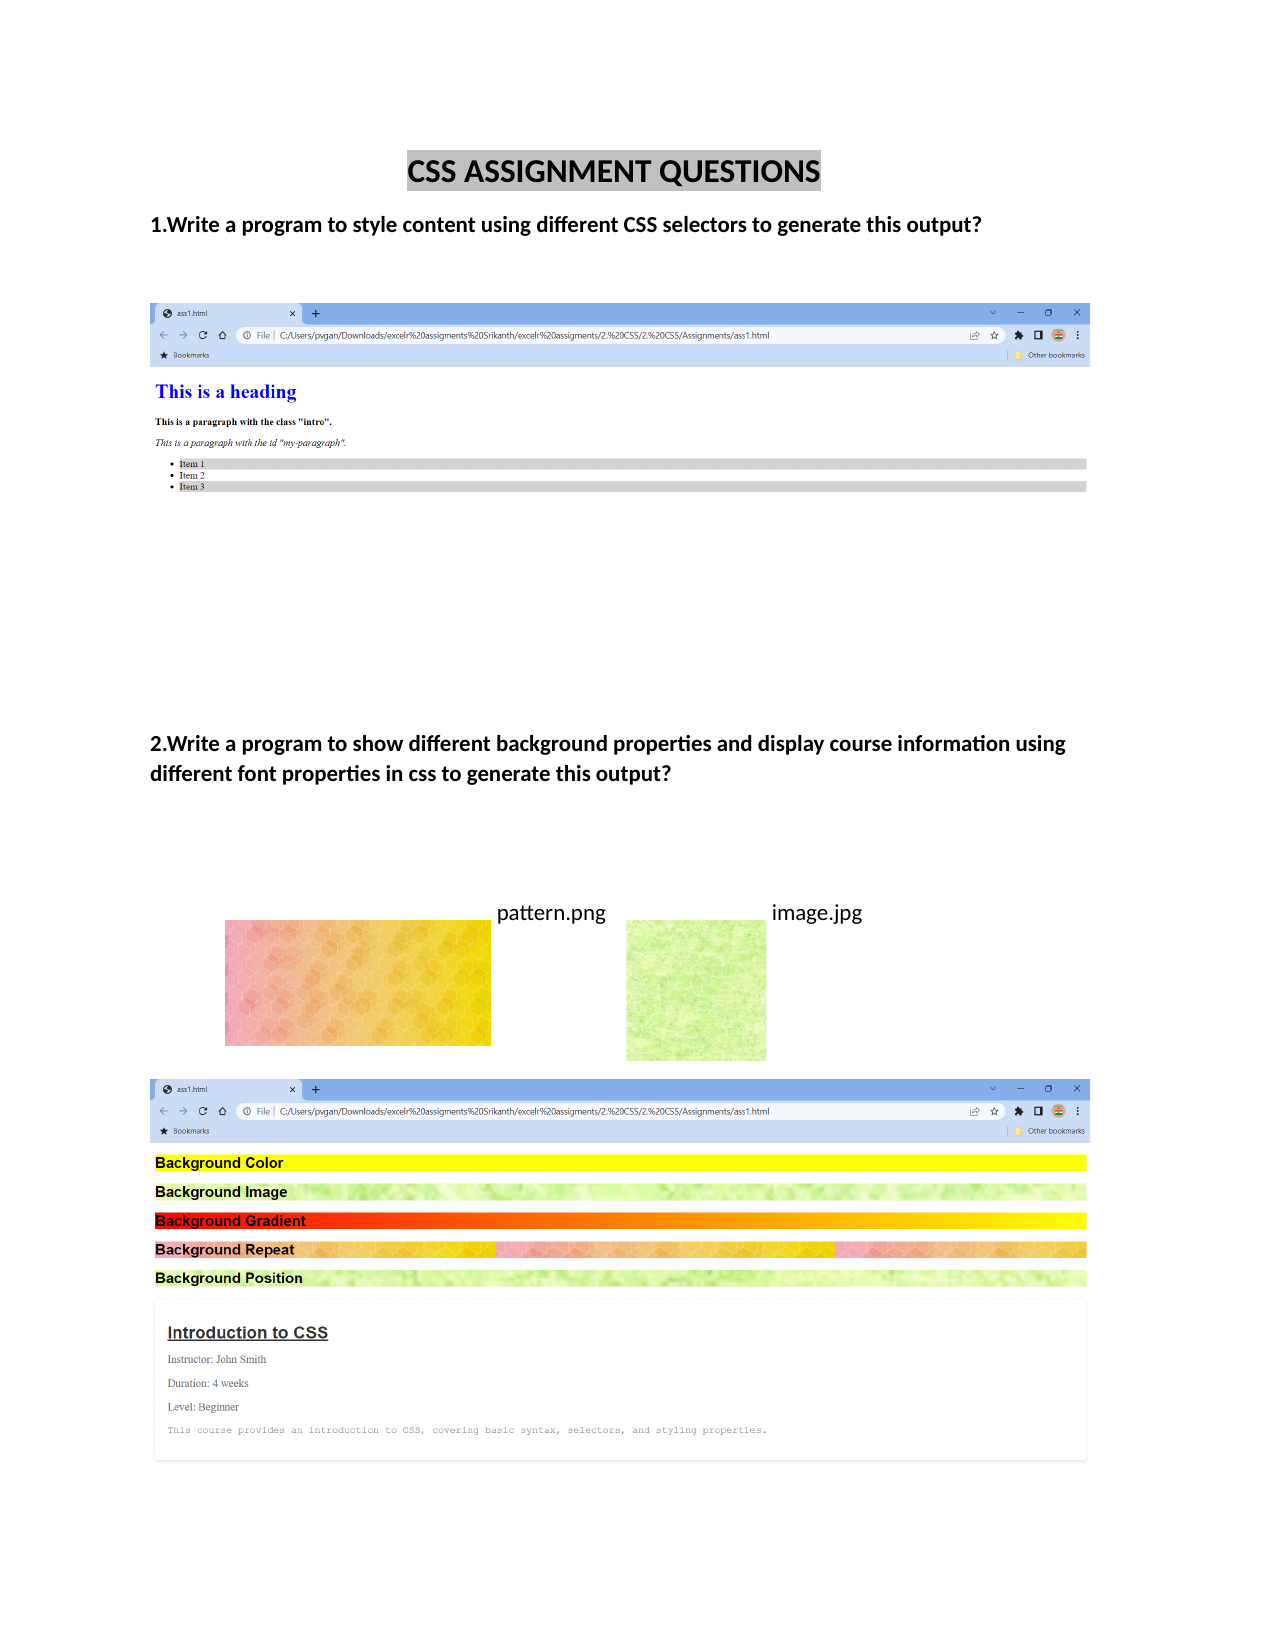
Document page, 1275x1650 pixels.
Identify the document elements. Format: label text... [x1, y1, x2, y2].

text 1.Write a program to style content using different CSS selectors to generate this output? [150, 210, 1125, 238]
text 2.Write a program to show different background properties and display course information using different font properties in css to generate this output? [150, 729, 1125, 787]
text pattern.png image.jpg [225, 898, 1125, 1061]
text CSS ASSIGNMENT QUESTIONS [150, 150, 1125, 191]
